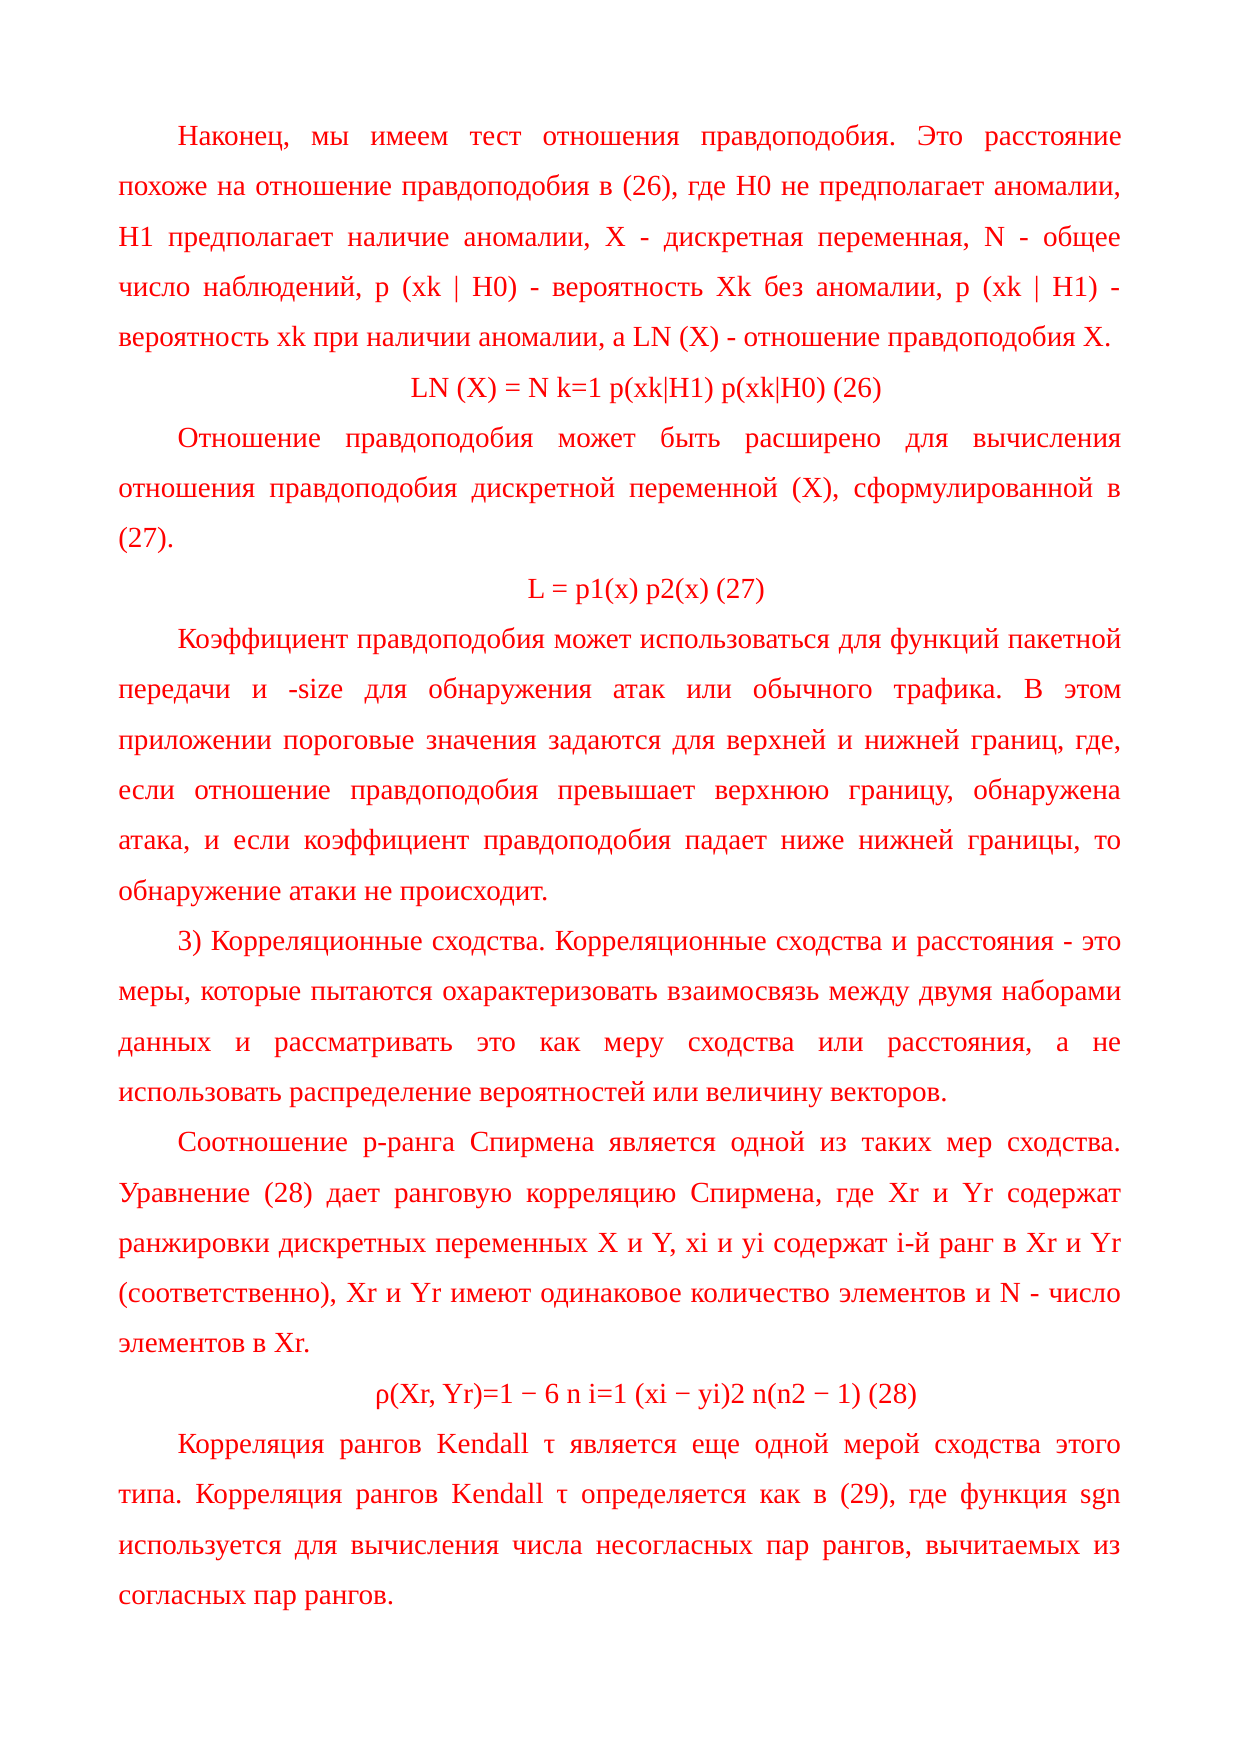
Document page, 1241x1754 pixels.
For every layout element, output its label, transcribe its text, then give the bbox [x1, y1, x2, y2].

text LN (X) = N k=1 p(xk|H1) p(xk|H0) (26) [118, 370, 1122, 403]
text Коэффициент правдоподобия может использоваться для функций пакетной передачи и -size для обнаружения атак или обычного трафика. В этом приложении пороговые значения задаются для верхней и нижней границ, где, если отношение правдоподобия превышает верхнюю границу, обнаружена атака, и если коэффициент правдоподобия падает ниже нижней границы, то обнаружение атаки не происходит. [118, 621, 1122, 906]
text Соотношение р-ранга Спирмена является одной из таких мер сходства. Уравнение (28) дает ранговую корреляцию Спирмена, где Xr и Yr содержат ранжировки дискретных переменных X и Y, xi и yi содержат i-й ранг в Xr и Yr (соответственно), Xr и Yr имеют одинаковое количество элементов и N - число элементов в Xr. [118, 1124, 1122, 1359]
text Корреляция рангов Kendall τ является еще одной мерой сходства этого типа. Корреляция рангов Kendall τ определяется как в (29), где функция sgn используется для вычисления числа несогласных пар рангов, вычитаемых из согласных пар рангов. [118, 1426, 1122, 1611]
text Отношение правдоподобия может быть расширено для вычисления отношения правдоподобия дискретной переменной (X), сформулированной в (27). [118, 420, 1122, 554]
text 3) Корреляционные сходства. Корреляционные сходства и расстояния - это меры, которые пытаются охарактеризовать взаимосвязь между двумя наборами данных и рассматривать это как меру сходства или расстояния, а не использовать распределение вероятностей или величину векторов. [118, 923, 1122, 1108]
text L = p1(x) p2(x) (27) [118, 571, 1122, 604]
text ρ(Xr, Yr)=1 − 6 n i=1 (xi − yi)2 n(n2 − 1) (28) [118, 1376, 1122, 1409]
text Наконец, мы имеем тест отношения правдоподобия. Это расстояние похоже на отношение правдоподобия в (26), где H0 не предполагает аномалии, H1 предполагает наличие аномалии, X - дискретная переменная, N - общее число наблюдений, p (xk | H0) - вероятность Xk без аномалии, p (xk | H1) - вероятность xk при наличии аномалии, а LN (X) - отношение правдоподобия X. [118, 118, 1122, 353]
